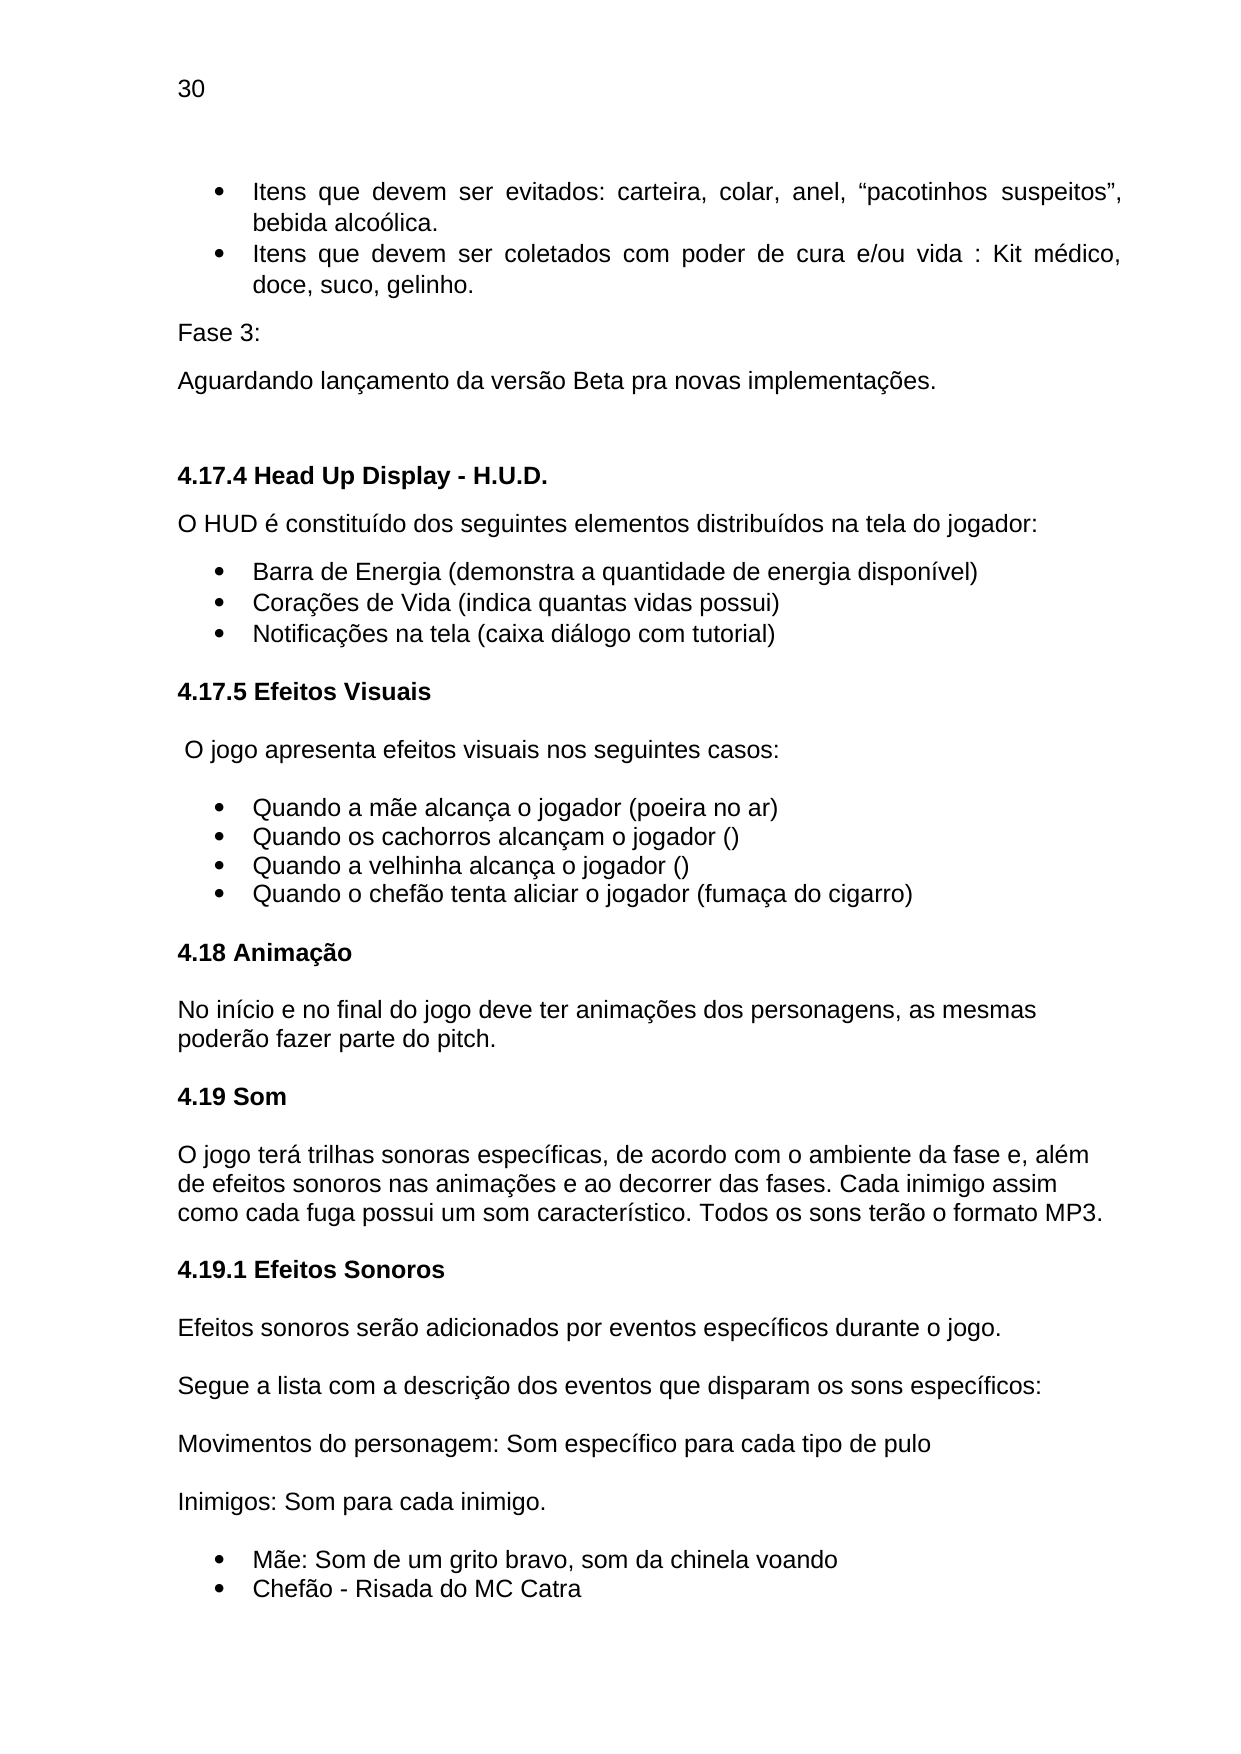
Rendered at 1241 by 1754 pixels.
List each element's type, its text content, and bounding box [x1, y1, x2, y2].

list Notificações na tela (caixa diálogo com tutorial) [215, 619, 1122, 648]
text 4.19 Som [177, 1082, 1122, 1111]
list Quando os cachorros alcançam o jogador () [215, 822, 1122, 851]
list Quando o chefão tenta aliciar o jogador (fumaça do cigarro) [215, 879, 1122, 908]
text O HUD é constituído dos seguintes elementos distribuídos na tela do jogador: [177, 509, 1122, 538]
text Fase 3: [177, 318, 1122, 347]
text 4.17.5 Efeitos Visuais [177, 677, 1122, 706]
list Itens que devem ser coletados com poder de cura e/ou vida : Kit médico, doce, suco, gelinho. [215, 239, 1122, 299]
list Chefão - Risada do MC Catra [215, 1574, 1122, 1603]
text Movimentos do personagem: Som específico para cada tipo de pulo [177, 1429, 1122, 1458]
text 4.19.1 Efeitos Sonoros [177, 1255, 1122, 1284]
text 4.18 Animação [177, 937, 1122, 966]
text Segue a lista com a descrição dos eventos que disparam os sons específicos: [177, 1371, 1122, 1400]
list Itens que devem ser evitados: carteira, colar, anel, “pacotinhos suspeitos”, bebida alcoólica. [215, 177, 1122, 237]
list Corações de Vida (indica quantas vidas possui) [215, 588, 1122, 617]
text O jogo apresenta efeitos visuais nos seguintes casos: [177, 735, 1122, 764]
text No início e no final do jogo deve ter animações dos personagens, as mesmas poderão fazer parte do pitch. [177, 995, 1122, 1053]
text Aguardando lançamento da versão Beta pra novas implementações. [177, 366, 1122, 395]
text O jogo terá trilhas sonoras específicas, de acordo com o ambiente da fase e, além de efeitos sonoros nas animações e ao decorrer das fases. Cada inimigo assim como cada fuga possui um som característico. Todos os sons terão o formato MP3. [177, 1140, 1122, 1226]
text Efeitos sonoros serão adicionados por eventos específicos durante o jogo. [177, 1313, 1122, 1342]
text 4.17.4 Head Up Display - H.U.D. [177, 461, 1122, 490]
list Mãe: Som de um grito bravo, som da chinela voando [215, 1545, 1122, 1574]
list Quando a mãe alcança o jogador (poeira no ar) [215, 793, 1122, 822]
text Inimigos: Som para cada inimigo. [177, 1487, 1122, 1516]
list Barra de Energia (demonstra a quantidade de energia disponível) [215, 557, 1122, 586]
list Quando a velhinha alcança o jogador () [215, 851, 1122, 879]
